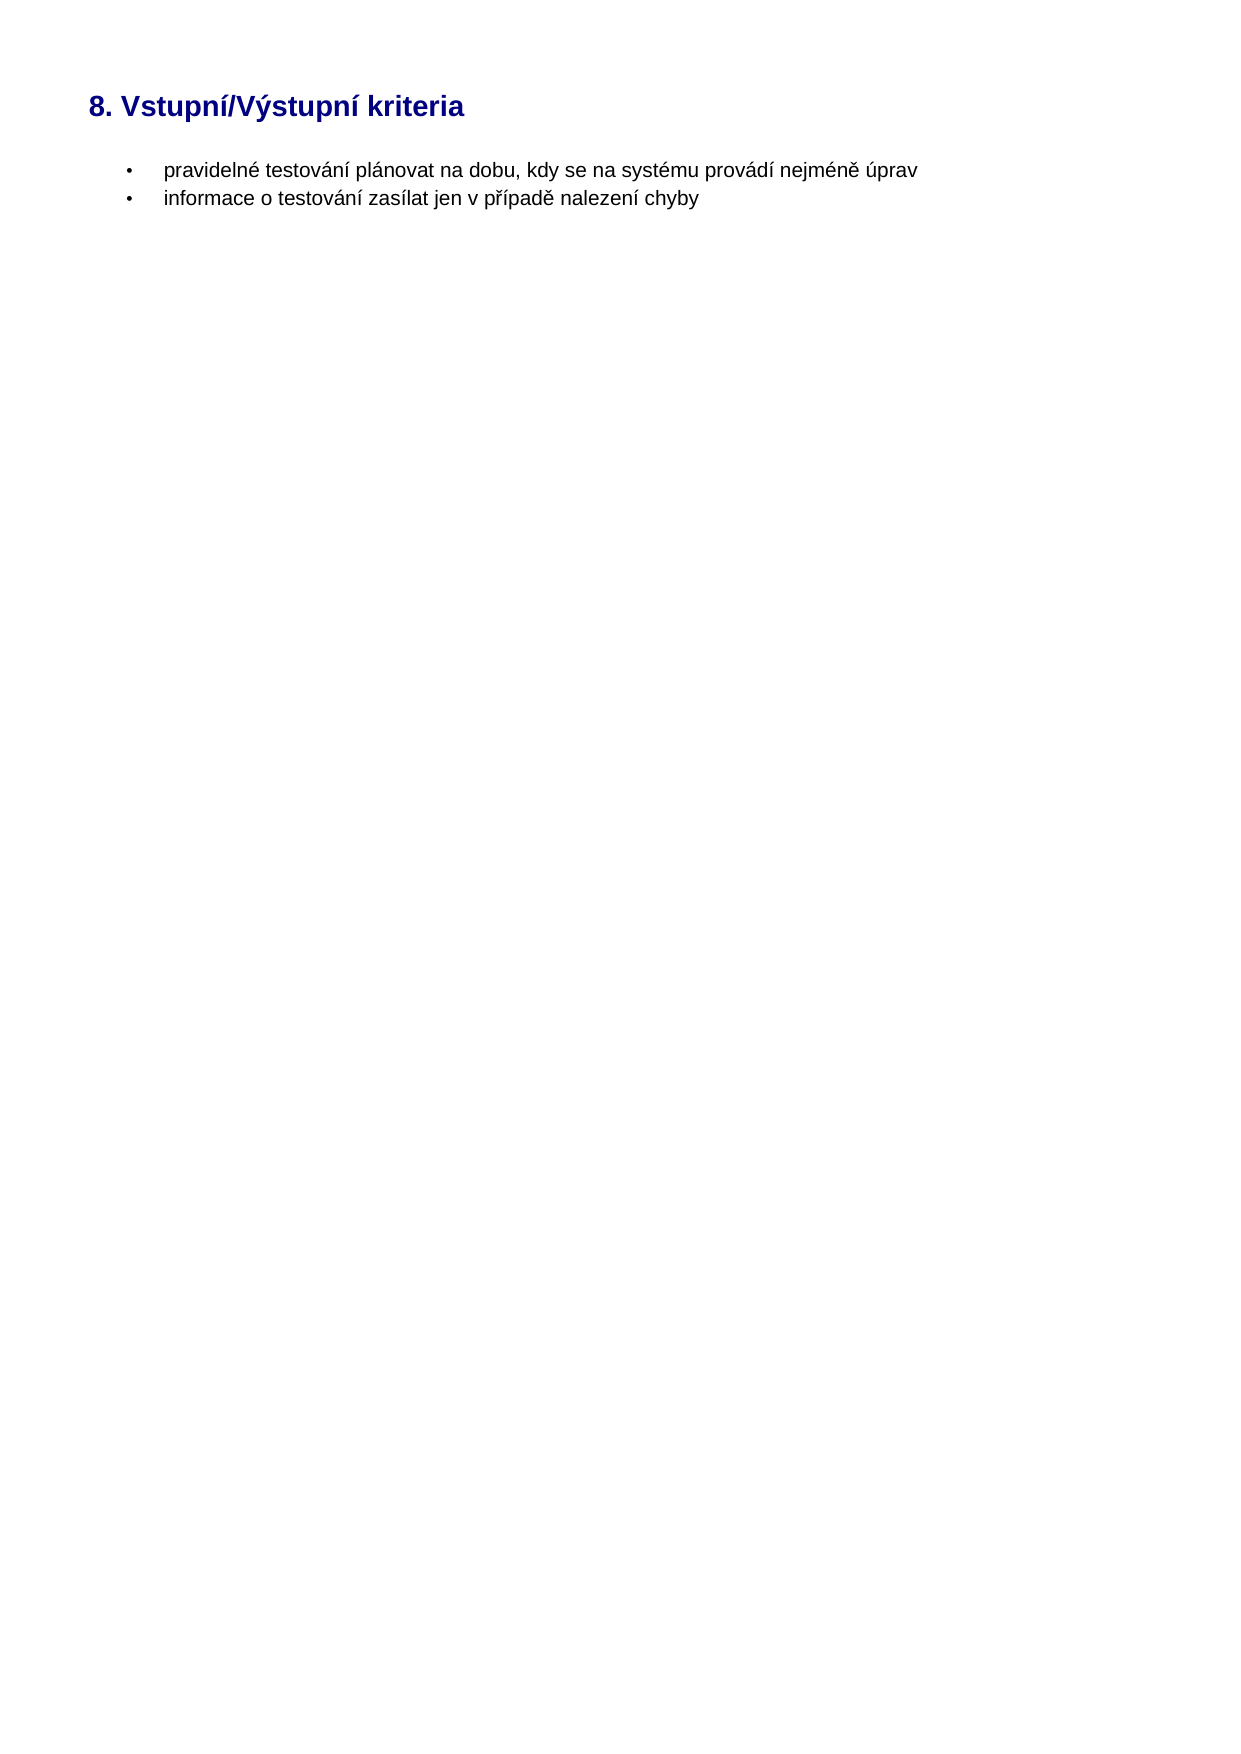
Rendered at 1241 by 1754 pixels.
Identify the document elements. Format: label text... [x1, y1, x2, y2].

list pravidelné testování plánovat na dobu, kdy se na systému provádí nejméně úprav [126, 157, 1152, 181]
text 8. Vstupní/Výstupní kriteria [88, 88, 1152, 122]
list informace o testování zasílat jen v případě nalezení chyby [126, 186, 1152, 210]
